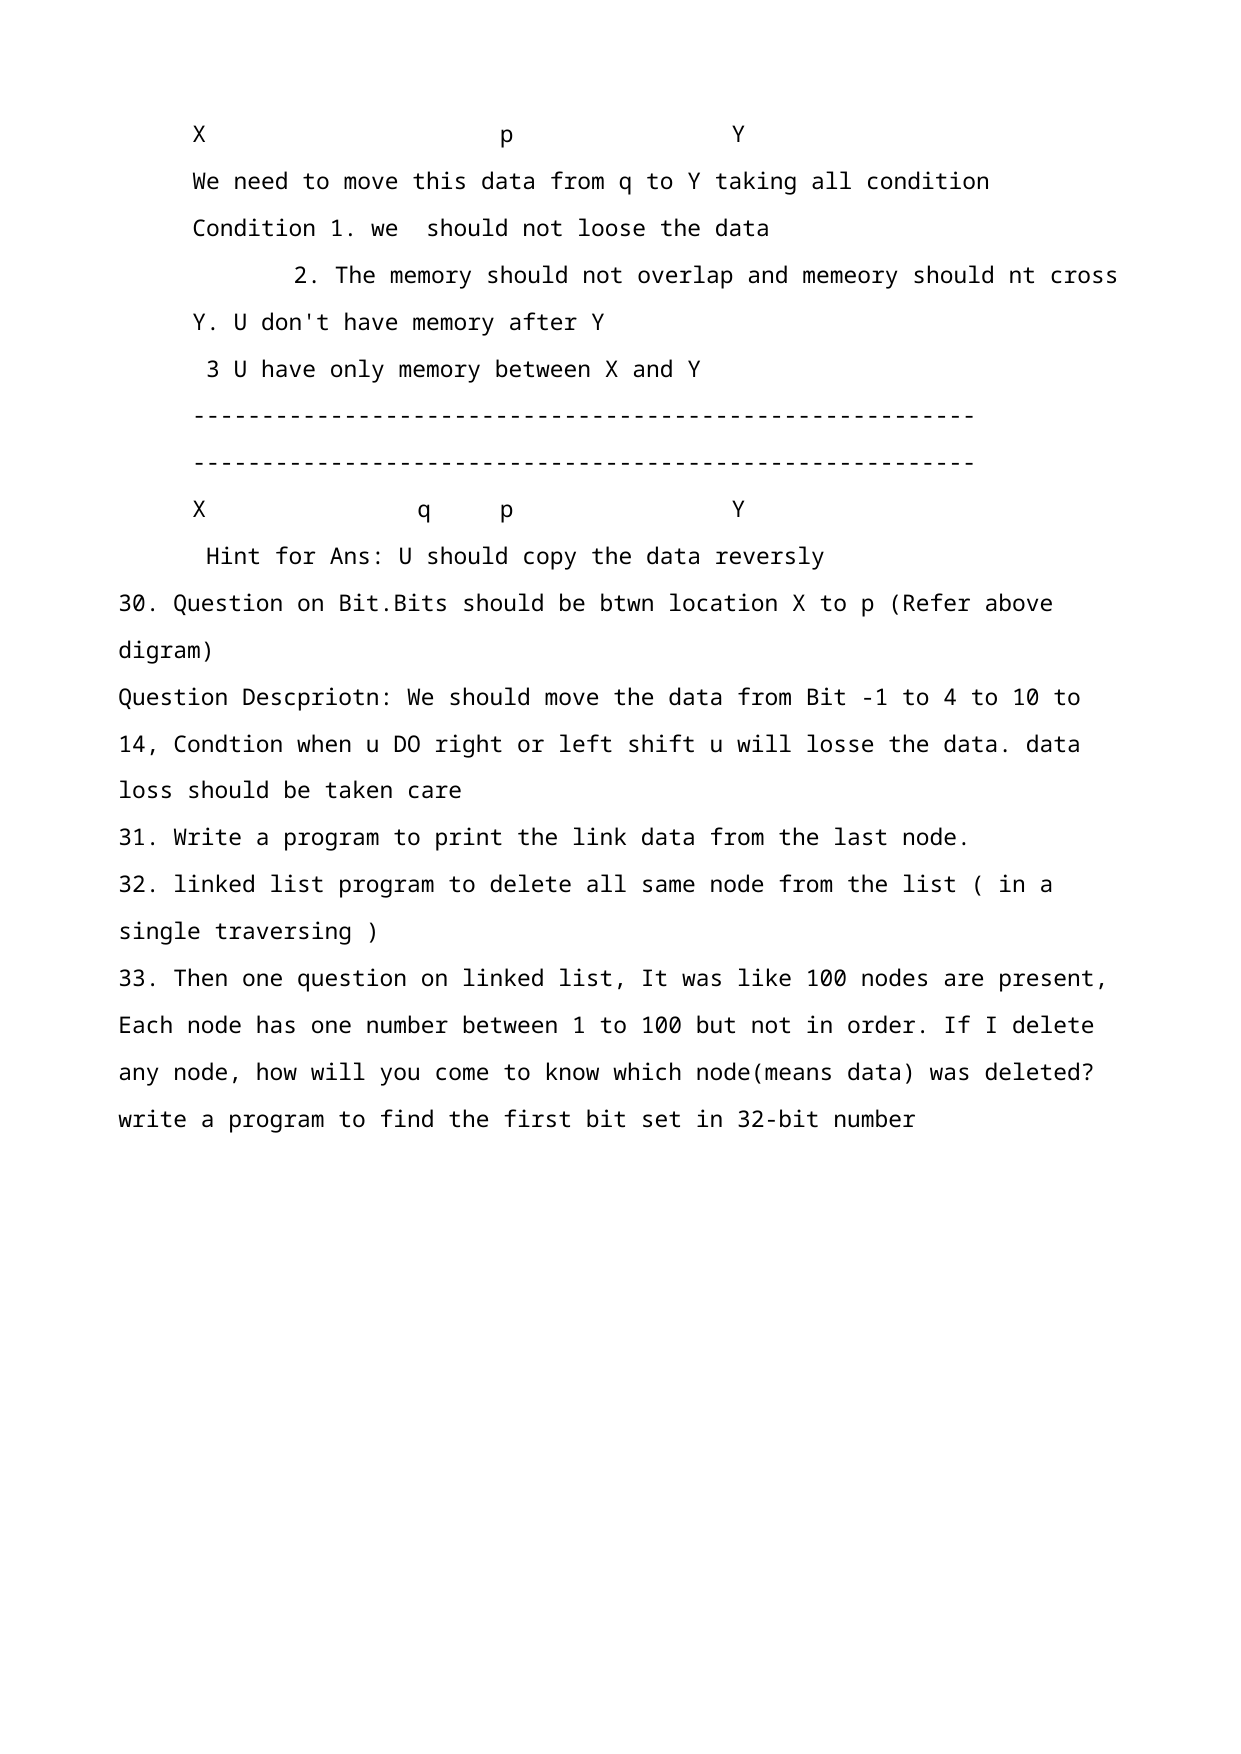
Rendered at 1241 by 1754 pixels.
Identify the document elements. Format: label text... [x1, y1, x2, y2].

text 33. Then one question on linked list, It was like 100 nodes are present, Each node has one number between 1 to 100 but not in order. If I delete any node, how will you come to know which node(means data) was deleted? [118, 962, 1122, 1087]
text 2. The memory should not overlap and memeory should nt cross Y. U don't have memory after Y [118, 259, 1122, 337]
text X q p Y [118, 493, 1122, 524]
text Condition 1. we should not loose the data [118, 212, 1122, 243]
text --------------------------------------------------------- [118, 446, 1122, 477]
text 32. linked list program to delete all same node from the list ( in a single traversing ) [118, 868, 1122, 946]
text 3 U have only memory between X and Y [118, 352, 1122, 384]
text We need to move this data from q to Y taking all condition [118, 165, 1122, 196]
text --------------------------------------------------------- [118, 399, 1122, 431]
text X p Y [118, 118, 1122, 149]
text 31. Write a program to print the link data from the last node. [118, 821, 1122, 852]
text Question Descpriotn: We should move the data from Bit -1 to 4 to 10 to 14, Condtion when u DO right or left shift u will losse the data. data loss should be taken care [118, 681, 1122, 806]
text 30. Question on Bit.Bits should be btwn location X to p (Refer above digram) [118, 587, 1122, 665]
text Hint for Ans: U should copy the data reversly [118, 540, 1122, 571]
text write a program to find the first bit set in 32-bit number [118, 1102, 1122, 1134]
